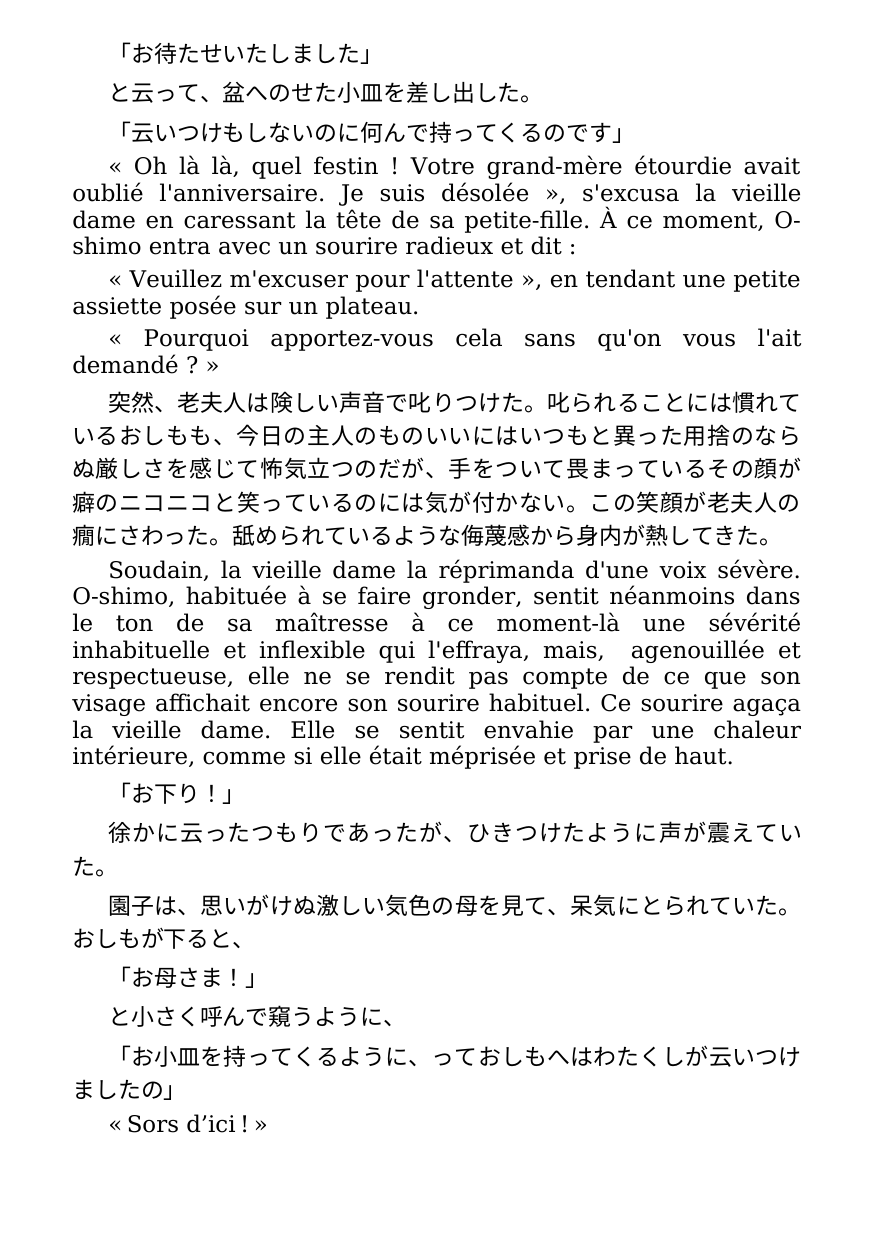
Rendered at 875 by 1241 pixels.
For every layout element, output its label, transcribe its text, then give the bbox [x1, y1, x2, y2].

text « Sors d’ici ! » [72, 1111, 802, 1137]
text 「お待たせいたしました」 [72, 36, 802, 69]
text « Pourquoi apportez-vous cela sans qu'on vous l'ait demandé ? » [72, 325, 802, 379]
text « Veuillez m'excuser pour l'attente », en tendant une petite assiette posée sur un plateau. [72, 266, 802, 319]
text 「お小皿を持ってくるように、っておしもへはわたくしが云いつけましたの」 [72, 1038, 802, 1105]
text 「お下り！」 [72, 776, 802, 809]
text 園子は、思いがけぬ激しい気色の母を見て、呆気にとられていた。おしもが下ると、 [72, 888, 802, 954]
text 徐かに云ったつもりであったが、ひきつけたように声が震えていた。 [72, 815, 802, 882]
text 「お母さま！」 [72, 960, 802, 993]
text 「云いつけもしないのに何んで持ってくるのです」 [72, 114, 802, 148]
text と小さく呼んで窺うように、 [72, 999, 802, 1032]
text « Oh là là, quel festin ! Votre grand-mère étourdie avait oublié l'anniversaire. Je suis désolée », s'excusa la vieille dame en caressant la tête de sa petite-fille. À ce moment, O-shimo entra avec un sourire radieux et dit : [72, 153, 802, 260]
text Soudain, la vieille dame la réprimanda d'une voix sévère. O-shimo, habituée à se faire gronder, sentit néanmoins dans le ton de sa maîtresse à ce moment-là une sévérité inhabituelle et inflexible qui l'effraya, mais, agenouillée et respectueuse, elle ne se rendit pas compte de ce que son visage affichait encore son sourire habituel. Ce sourire agaça la vieille dame. Elle se sentit envahie par une chaleur intérieure, comme si elle était méprisée et prise de haut. [72, 557, 802, 770]
text と云って、盆へのせた小皿を差し出した。 [72, 75, 802, 108]
text 突然、老夫人は険しい声音で叱りつけた。叱られることには慣れているおしもも、今日の主人のものいいにはいつもと異った用捨のならぬ厳しさを感じて怖気立つのだが、手をついて畏まっているその顔が癖のニコニコと笑っているのには気が付かない。この笑顔が老夫人の癇にさわった。舐められているような侮蔑感から身内が熱してきた。 [72, 385, 802, 551]
